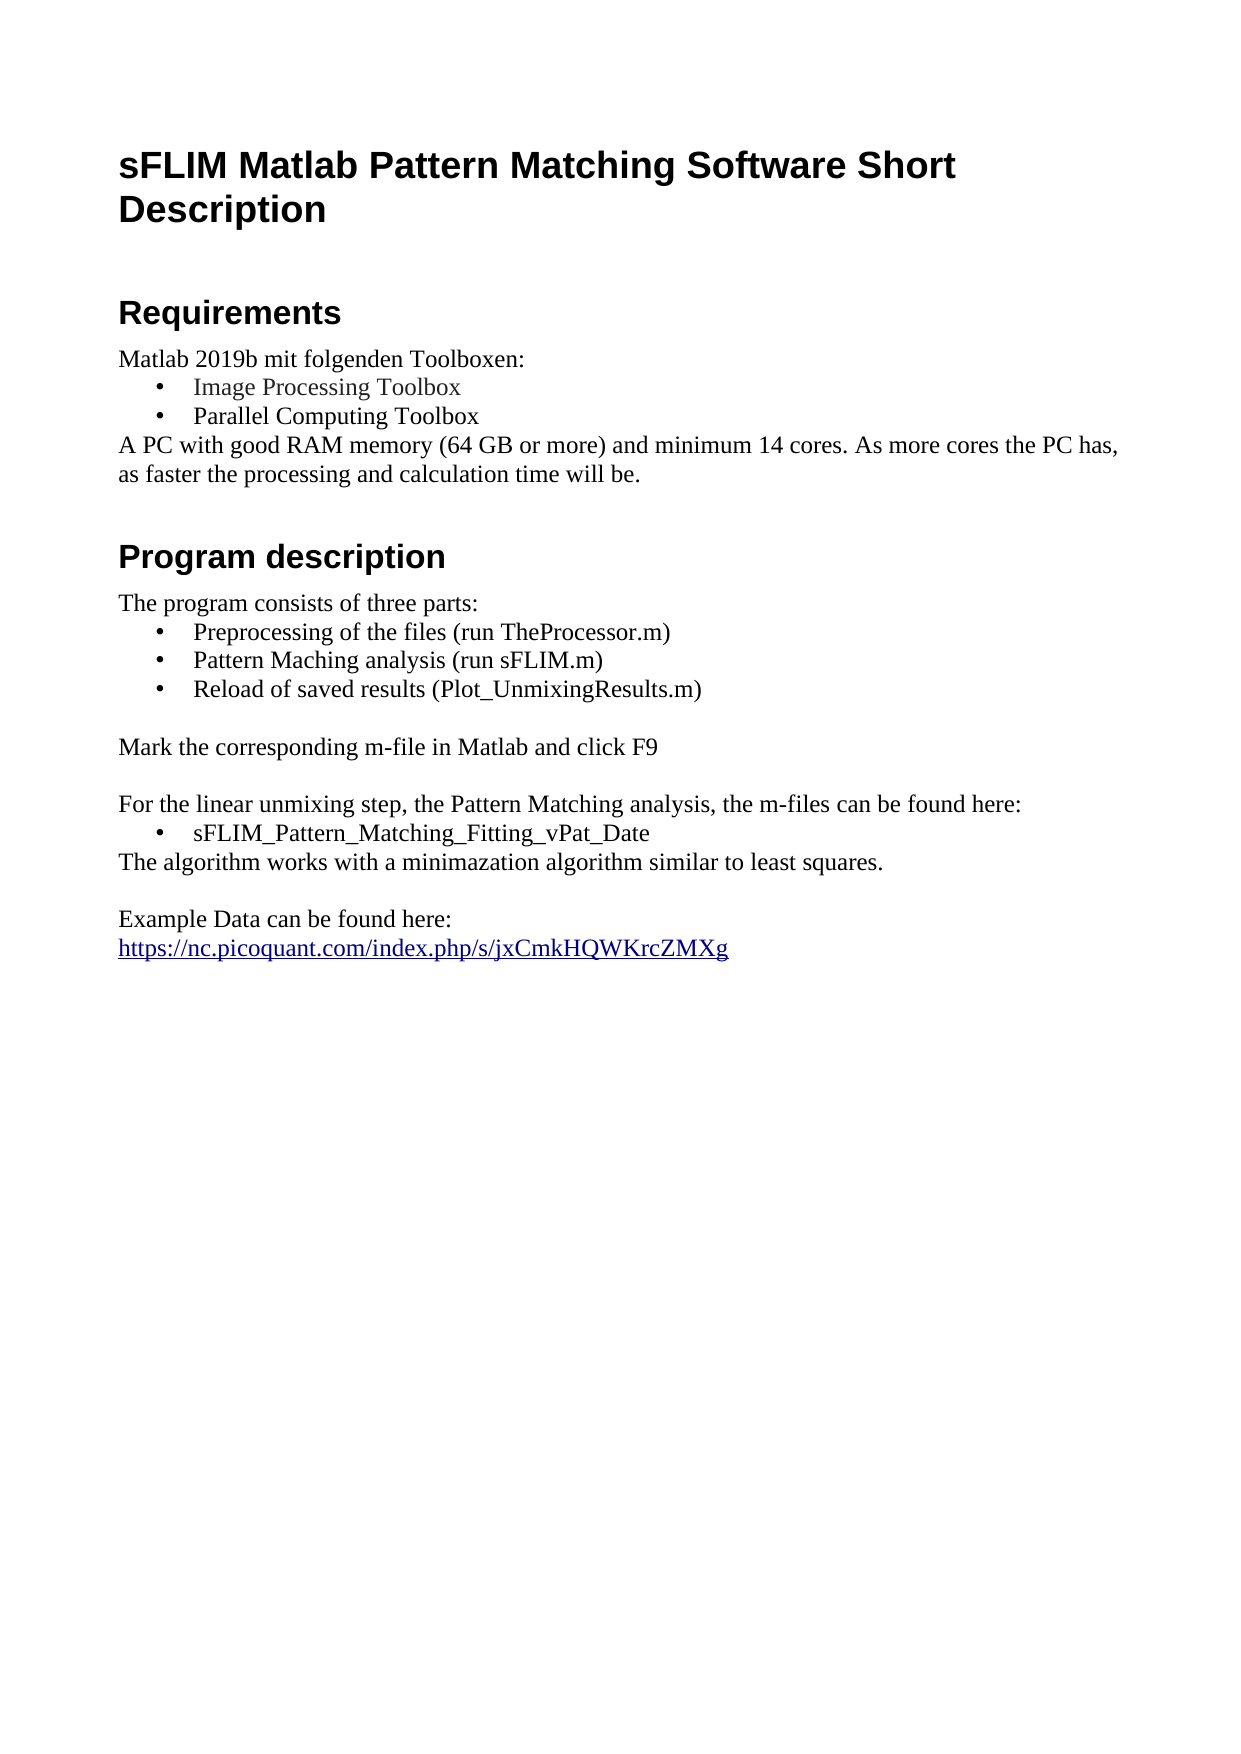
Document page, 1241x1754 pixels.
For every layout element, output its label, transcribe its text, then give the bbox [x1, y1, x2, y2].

list Reload of saved results (Plot_UnmixingResults.m) [156, 674, 1122, 703]
subtitle sFLIM Matlab Pattern Matching Software Short Description [118, 143, 1122, 230]
list Pattern Maching analysis (run sFLIM.m) [156, 646, 1122, 674]
text For the linear unmixing step, the Pattern Matching analysis, the m-files can be found here: [118, 789, 1122, 818]
text The program consists of three parts: [118, 588, 1122, 617]
text A PC with good RAM memory (64 GB or more) and minimum 14 cores. As more cores the PC has, as faster the processing and calculation time will be. [118, 430, 1122, 487]
subtitle Requirements [118, 292, 1122, 331]
text Matlab 2019b mit folgenden Toolboxen: [118, 344, 1122, 372]
list sFLIM_Pattern_Matching_Fitting_vPat_Date [156, 818, 1122, 847]
list Parallel Computing Toolbox [156, 401, 1122, 430]
list Image Processing Toolbox [156, 372, 1122, 401]
text Mark the corresponding m-file in Matlab and click F9 [118, 732, 1122, 761]
subtitle Program description [118, 537, 1122, 576]
list Preprocessing of the files (run TheProcessor.m) [156, 617, 1122, 646]
text Example Data can be found here: https://nc.picoquant.com/index.php/s/jxCmkHQWKrcZMXg [118, 904, 1122, 962]
text The algorithm works with a minimazation algorithm similar to least squares. [118, 847, 1122, 904]
